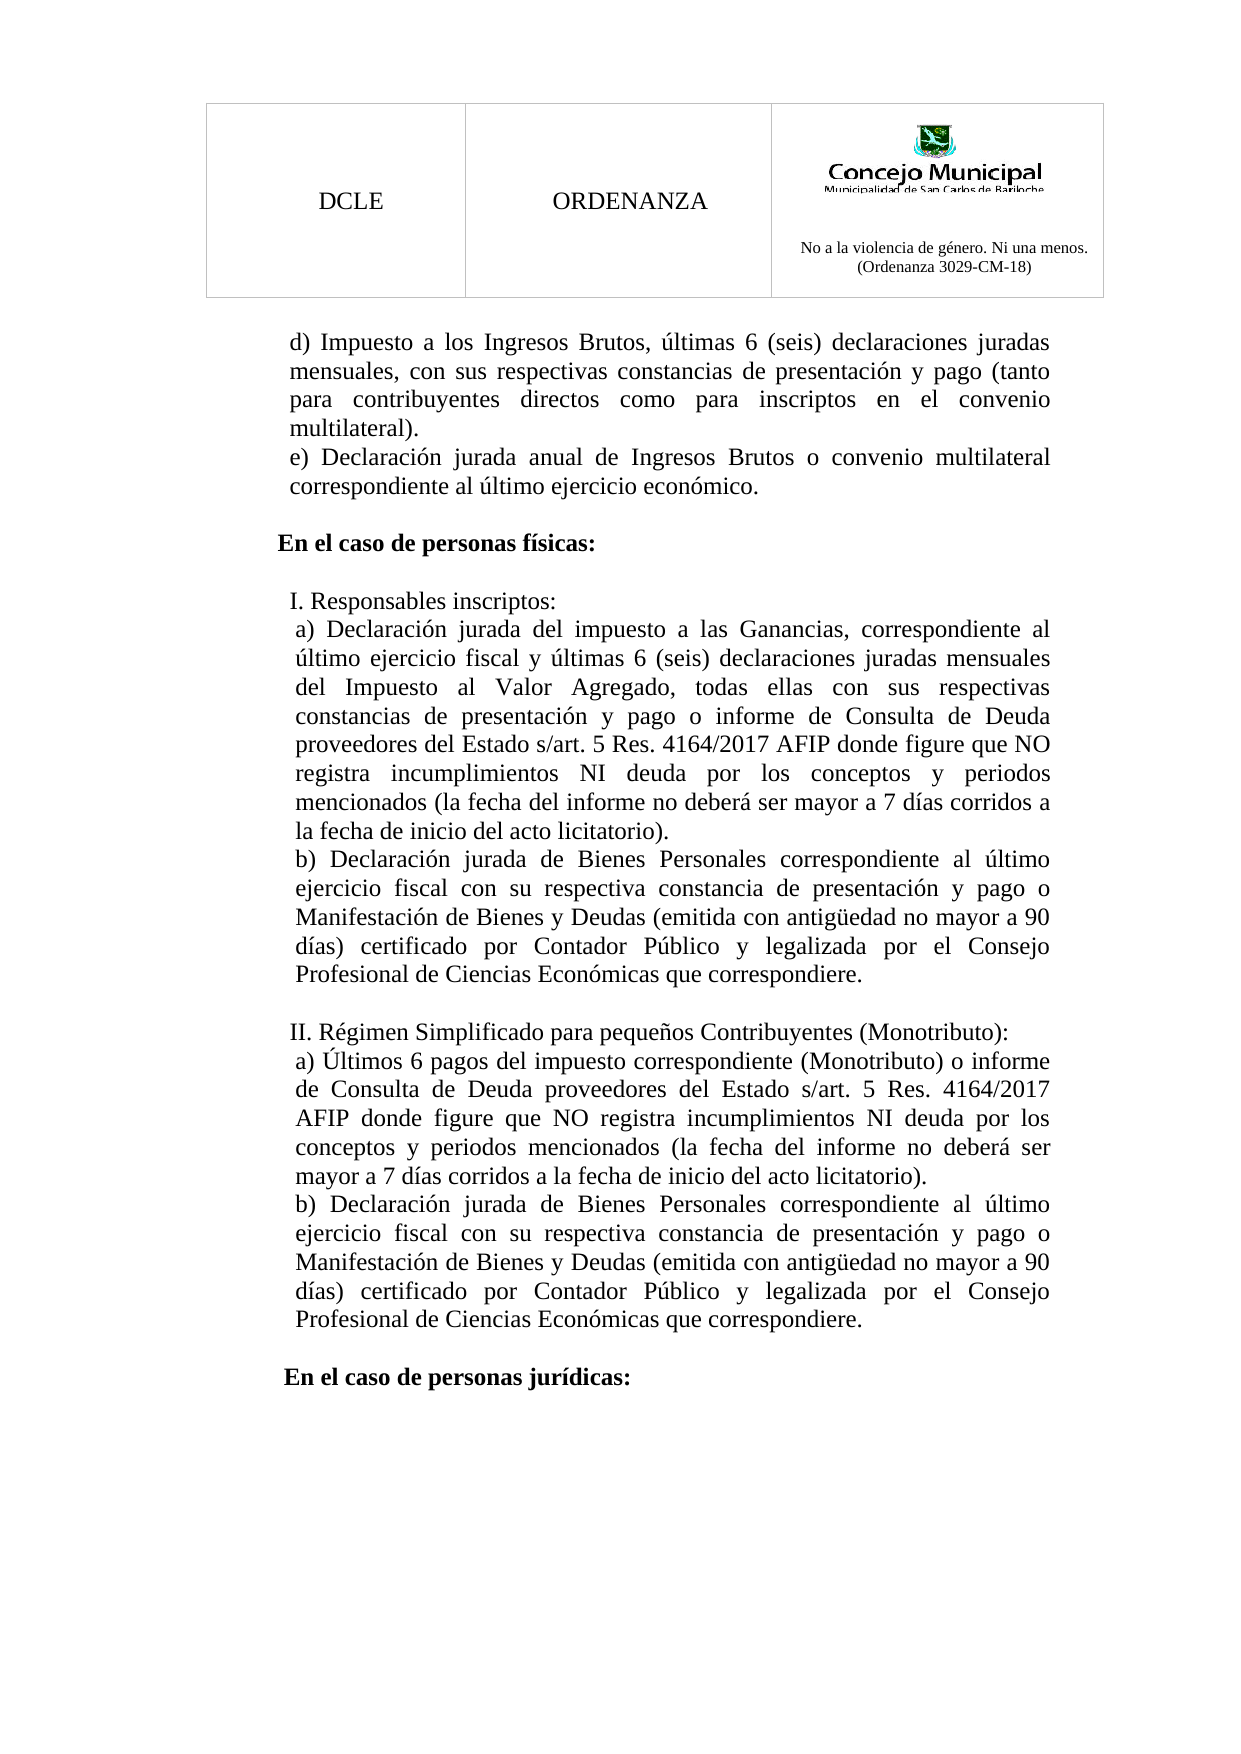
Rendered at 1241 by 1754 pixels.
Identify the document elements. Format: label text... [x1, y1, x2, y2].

text En el caso de personas jurídicas: [283, 1362, 1051, 1391]
text b) Declaración jurada de Bienes Personales correspondiente al último ejercicio fiscal con su respectiva constancia de presentación y pago o Manifestación de Bienes y Deudas (emitida con antigüedad no mayor a 90 días) certificado por Contador Público y legalizada por el Consejo Profesional de Ciencias Económicas que correspondiere. [295, 1189, 1051, 1333]
text I. Responsables inscriptos: [289, 586, 1051, 614]
text II. Régimen Simplificado para pequeños Contribuyentes (Monotributo): [289, 1017, 1051, 1046]
text a) Declaración jurada del impuesto a las Ganancias, correspondiente al último ejercicio fiscal y últimas 6 (seis) declaraciones juradas mensuales del Impuesto al Valor Agregado, todas ellas con sus respectivas constancias de presentación y pago o informe de Consulta de Deuda proveedores del Estado s/art. 5 Res. 4164/2017 AFIP donde figure que NO registra incumplimientos NI deuda por los conceptos y periodos mencionados (la fecha del informe no deberá ser mayor a 7 días corridos a la fecha de inicio del acto licitatorio). [295, 614, 1051, 844]
text e) Declaración jurada anual de Ingresos Brutos o convenio multilateral correspondiente al último ejercicio económico. [289, 442, 1051, 499]
text d) Impuesto a los Ingresos Brutos, últimas 6 (seis) declaraciones juradas mensuales, con sus respectivas constancias de presentación y pago (tanto para contribuyentes directos como para inscriptos en el convenio multilateral). [289, 327, 1051, 442]
text En el caso de personas físicas: [277, 528, 1051, 557]
text a) Últimos 6 pagos del impuesto correspondiente (Monotributo) o informe de Consulta de Deuda proveedores del Estado s/art. 5 Res. 4164/2017 AFIP donde figure que NO registra incumplimientos NI deuda por los conceptos y periodos mencionados (la fecha del informe no deberá ser mayor a 7 días corridos a la fecha de inicio del acto licitatorio). [295, 1046, 1051, 1189]
text b) Declaración jurada de Bienes Personales correspondiente al último ejercicio fiscal con su respectiva constancia de presentación y pago o Manifestación de Bienes y Deudas (emitida con antigüedad no mayor a 90 días) certificado por Contador Público y legalizada por el Consejo Profesional de Ciencias Económicas que correspondiere. [295, 844, 1051, 988]
